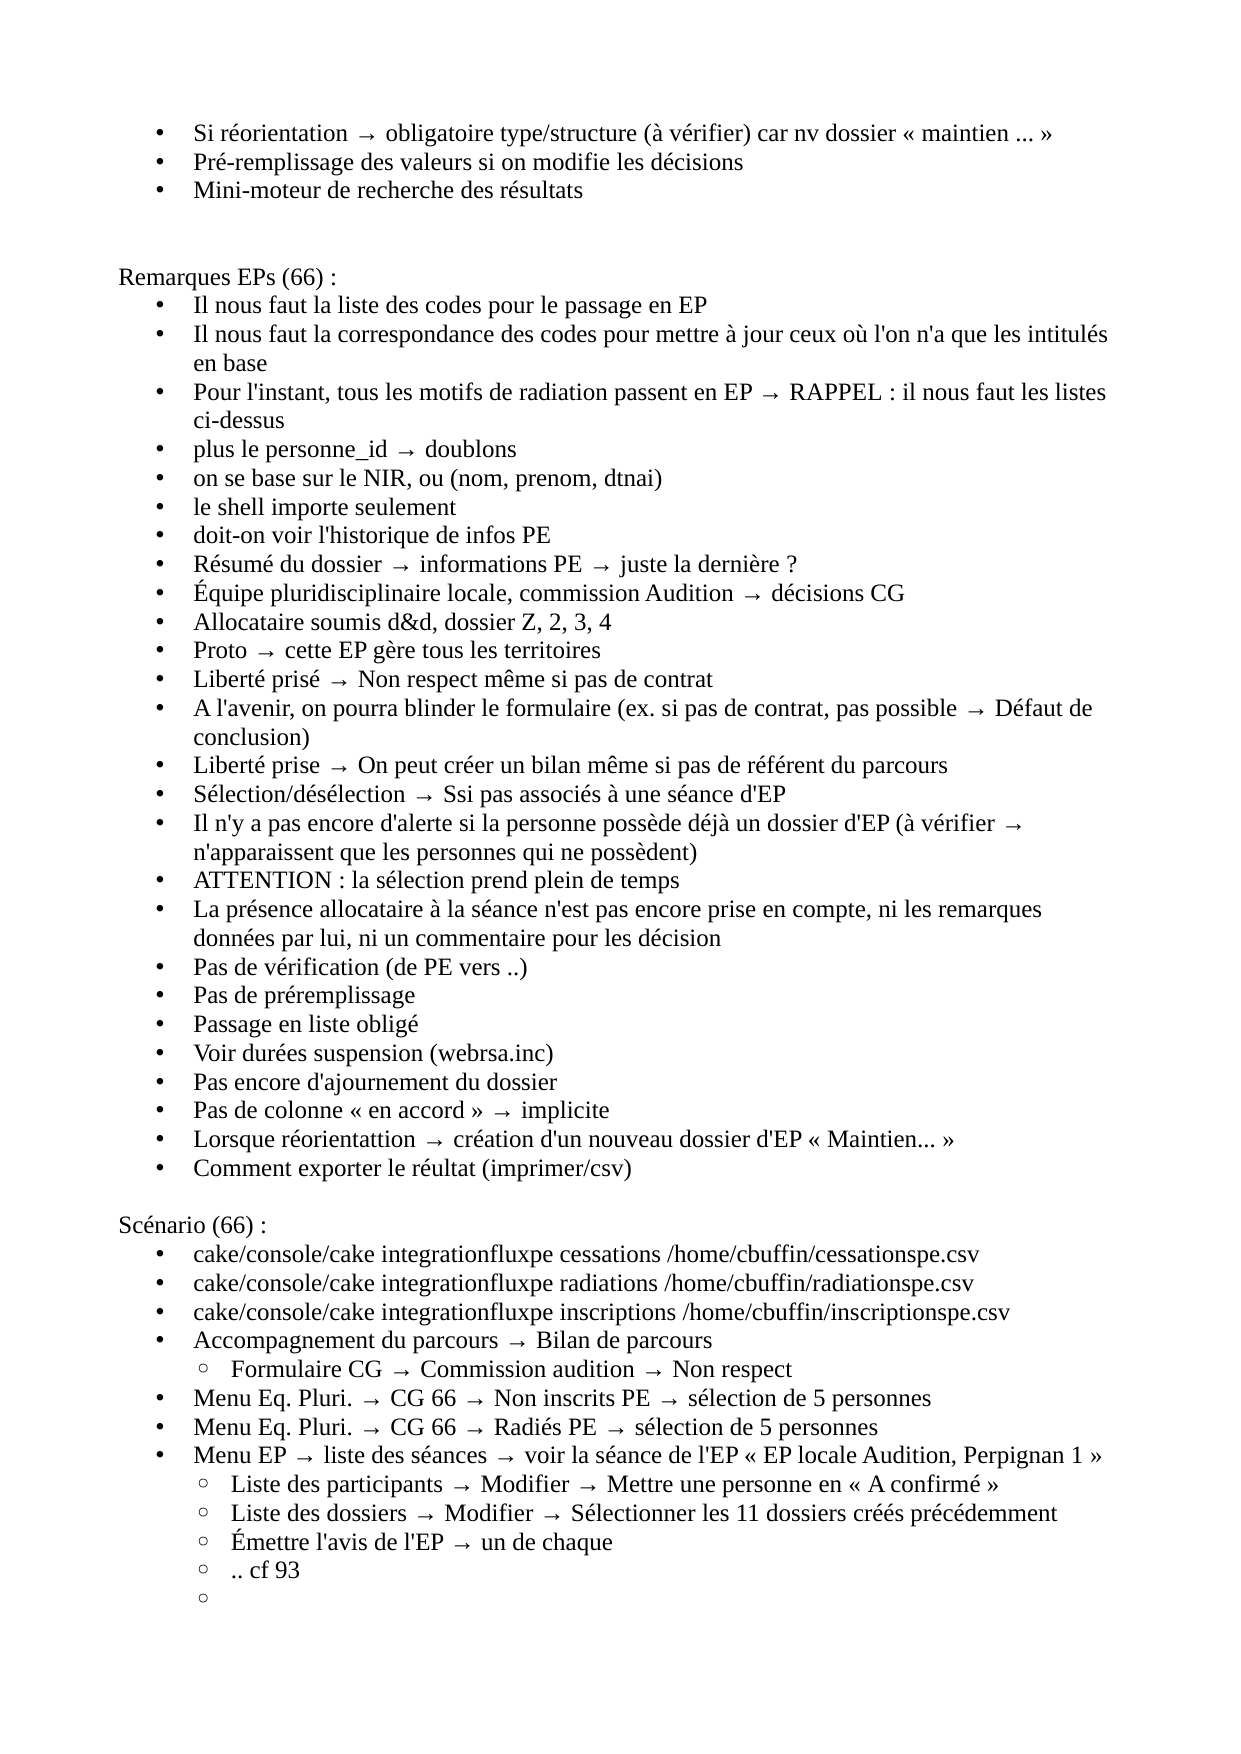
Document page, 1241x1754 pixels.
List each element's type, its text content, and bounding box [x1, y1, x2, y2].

list Lorsque réorientattion → création d'un nouveau dossier d'EP « Maintien... » [156, 1124, 1122, 1153]
list doit-on voir l'historique de infos PE [156, 521, 1122, 549]
list Pas de préremplissage [156, 981, 1122, 1009]
list La présence allocataire à la séance n'est pas encore prise en compte, ni les remarques données par lui, ni un commentaire pour les décision [156, 894, 1122, 952]
list Liste des dossiers → Modifier → Sélectionner les 11 dossiers créés précédemment [193, 1498, 1122, 1527]
list Résumé du dossier → informations PE → juste la dernière ? [156, 549, 1122, 578]
list ATTENTION : la sélection prend plein de temps [156, 866, 1122, 894]
list Menu EP → liste des séances → voir la séance de l'EP « EP locale Audition, Perpignan 1 » [156, 1441, 1122, 1469]
list le shell importe seulement [156, 492, 1122, 521]
list Voir durées suspension (webrsa.inc) [156, 1038, 1122, 1067]
list Menu Eq. Pluri. → CG 66 → Non inscrits PE → sélection de 5 personnes [156, 1383, 1122, 1412]
list Pas de colonne « en accord » → implicite [156, 1096, 1122, 1124]
list Équipe pluridisciplinaire locale, commission Audition → décisions CG [156, 578, 1122, 607]
list Accompagnement du parcours → Bilan de parcours [156, 1326, 1122, 1354]
list Liberté prise → On peut créer un bilan même si pas de référent du parcours [156, 751, 1122, 779]
list Passage en liste obligé [156, 1009, 1122, 1038]
list A l'avenir, on pourra blinder le formulaire (ex. si pas de contrat, pas possible → Défaut de conclusion) [156, 693, 1122, 751]
list Pour l'instant, tous les motifs de radiation passent en EP → RAPPEL : il nous faut les listes ci-dessus [156, 377, 1122, 434]
list Pré-remplissage des valeurs si on modifie les décisions [156, 147, 1122, 176]
list Il nous faut la correspondance des codes pour mettre à jour ceux où l'on n'a que les intitulés en base [156, 319, 1122, 377]
list Comment exporter le réultat (imprimer/csv) [156, 1153, 1122, 1182]
list Mini-moteur de recherche des résultats [156, 176, 1122, 204]
list Proto → cette EP gère tous les territoires [156, 636, 1122, 664]
list Il n'y a pas encore d'alerte si la personne possède déjà un dossier d'EP (à vérifier → n'apparaissent que les personnes qui ne possèdent) [156, 808, 1122, 866]
list on se base sur le NIR, ou (nom, prenom, dtnai) [156, 463, 1122, 492]
list Liberté prisé → Non respect même si pas de contrat [156, 664, 1122, 693]
list Si réorientation → obligatoire type/structure (à vérifier) car nv dossier « maintien ... » [156, 118, 1122, 147]
list Émettre l'avis de l'EP → un de chaque [193, 1527, 1122, 1556]
list Allocataire soumis d&d, dossier Z, 2, 3, 4 [156, 607, 1122, 636]
text Scénario (66) : [118, 1211, 1122, 1239]
list plus le personne_id → doublons [156, 434, 1122, 463]
list Formulaire CG → Commission audition → Non respect [193, 1354, 1122, 1383]
list Liste des participants → Modifier → Mettre une personne en « A confirmé » [193, 1469, 1122, 1498]
list Il nous faut la liste des codes pour le passage en EP [156, 291, 1122, 319]
list cake/console/cake integrationfluxpe radiations /home/cbuffin/radiationspe.csv [156, 1268, 1122, 1297]
list Pas encore d'ajournement du dossier [156, 1067, 1122, 1096]
list cake/console/cake integrationfluxpe cessations /home/cbuffin/cessationspe.csv [156, 1239, 1122, 1268]
text Remarques EPs (66) : [118, 262, 1122, 291]
list Pas de vérification (de PE vers ..) [156, 952, 1122, 981]
list .. cf 93 [193, 1556, 1122, 1584]
list Menu Eq. Pluri. → CG 66 → Radiés PE → sélection de 5 personnes [156, 1412, 1122, 1441]
list cake/console/cake integrationfluxpe inscriptions /home/cbuffin/inscriptionspe.csv [156, 1297, 1122, 1326]
list Sélection/désélection → Ssi pas associés à une séance d'EP [156, 779, 1122, 808]
